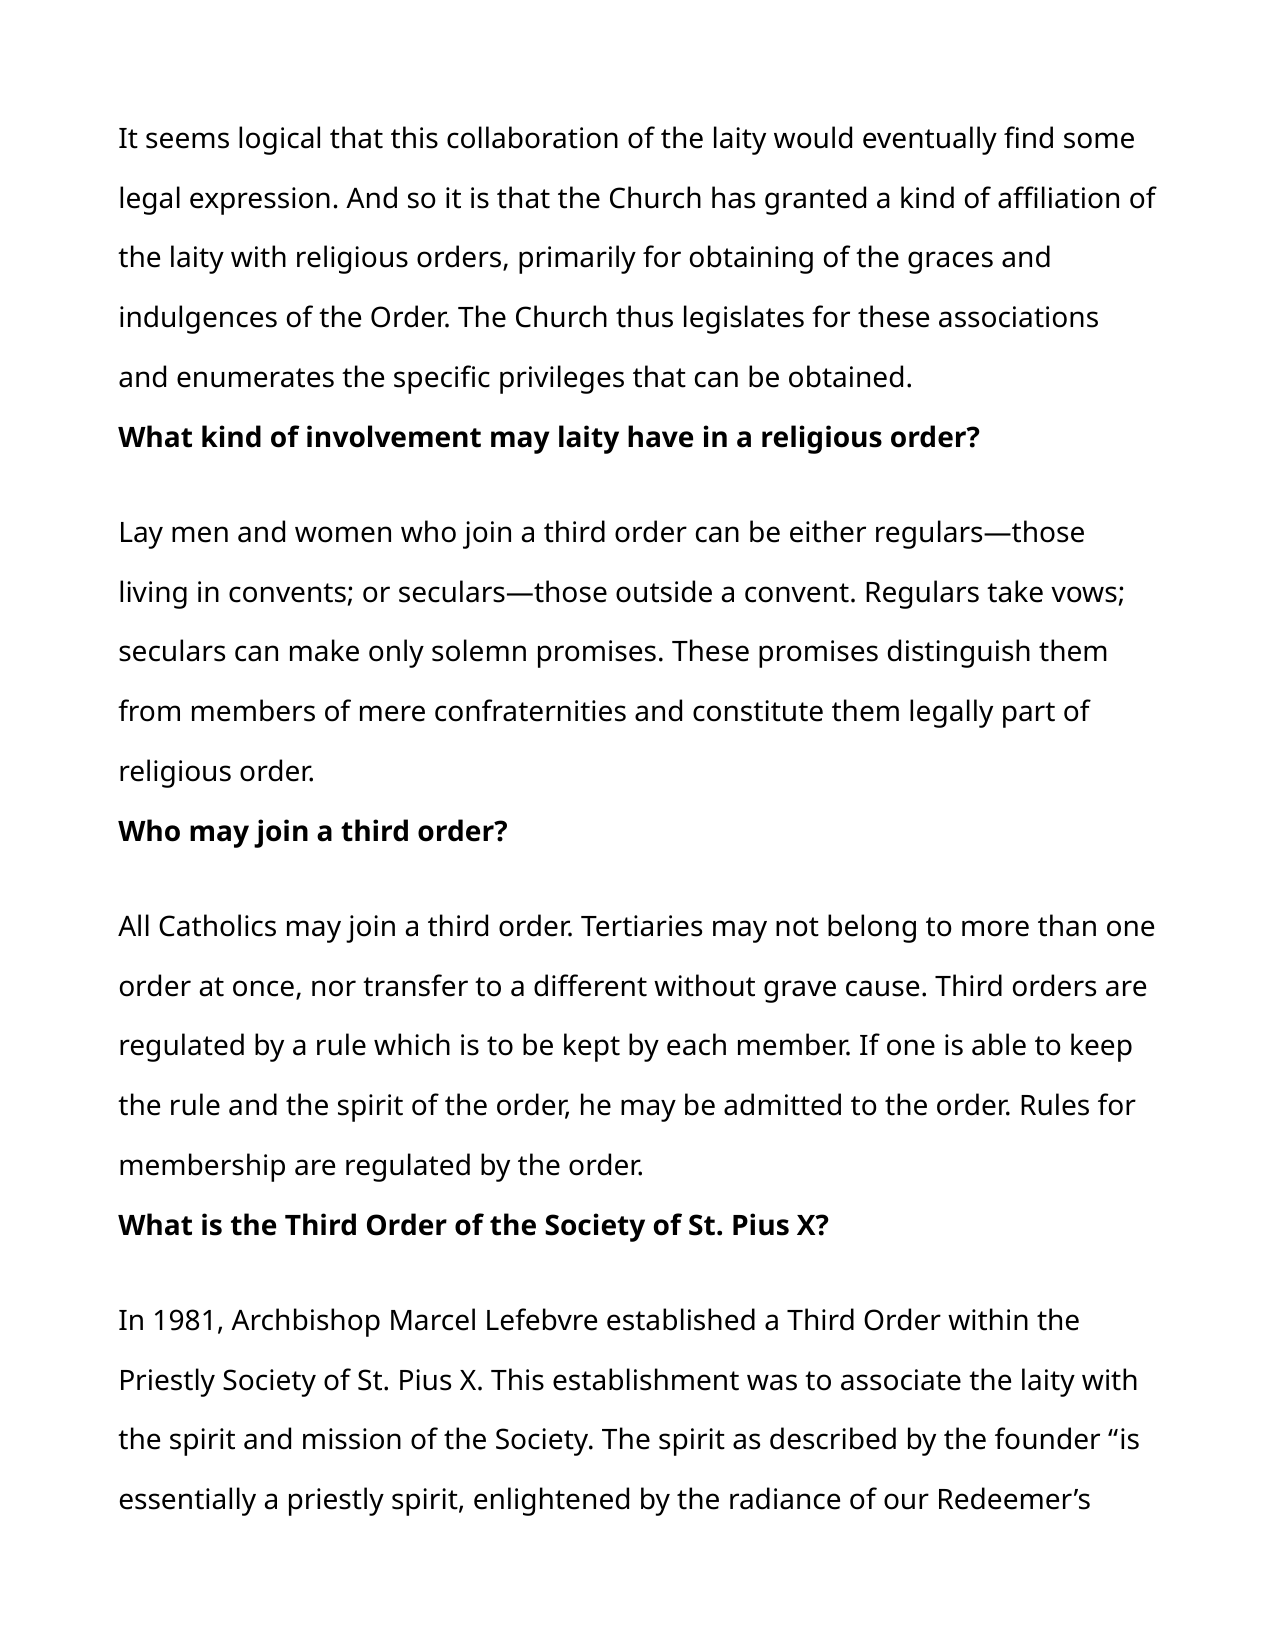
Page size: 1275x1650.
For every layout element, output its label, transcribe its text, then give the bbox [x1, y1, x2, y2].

text All Catholics may join a third order. Tertiaries may not belong to more than one order at once, nor transfer to a different without grave cause. Third orders are regulated by a rule which is to be kept by each member. If one is able to keep the rule and the spirit of the order, he may be admitted to the order. Rules for membership are regulated by the order. [118, 906, 1157, 1183]
text It seems logical that this collaboration of the laity would eventually find some legal expression. And so it is that the Church has granted a kind of affiliation of the laity with religious orders, primarily for obtaining of the graces and indulgences of the Order. The Church thus legislates for these associations and enumerates the specific privileges that can be obtained. [118, 118, 1157, 396]
subtitle Who may join a third order? [118, 811, 1157, 849]
text Lay men and women who join a third order can be either regulars—those living in convents; or seculars—those outside a convent. Regulars take vows; seculars can make only solemn promises. These promises distinguish them from members of mere confraternities and constitute them legally part of religious order. [118, 512, 1157, 789]
subtitle What is the Third Order of the Society of St. Pius X? [118, 1205, 1157, 1243]
text In 1981, Archbishop Marcel Lefebvre established a Third Order within the Priestly Society of St. Pius X. This establishment was to associate the laity with the spirit and mission of the Society. The spirit as described by the founder “is essentially a priestly spirit, enlightened by the radiance of our Redeemer’s [118, 1300, 1157, 1518]
subtitle What kind of involvement may laity have in a religious order? [118, 417, 1157, 455]
